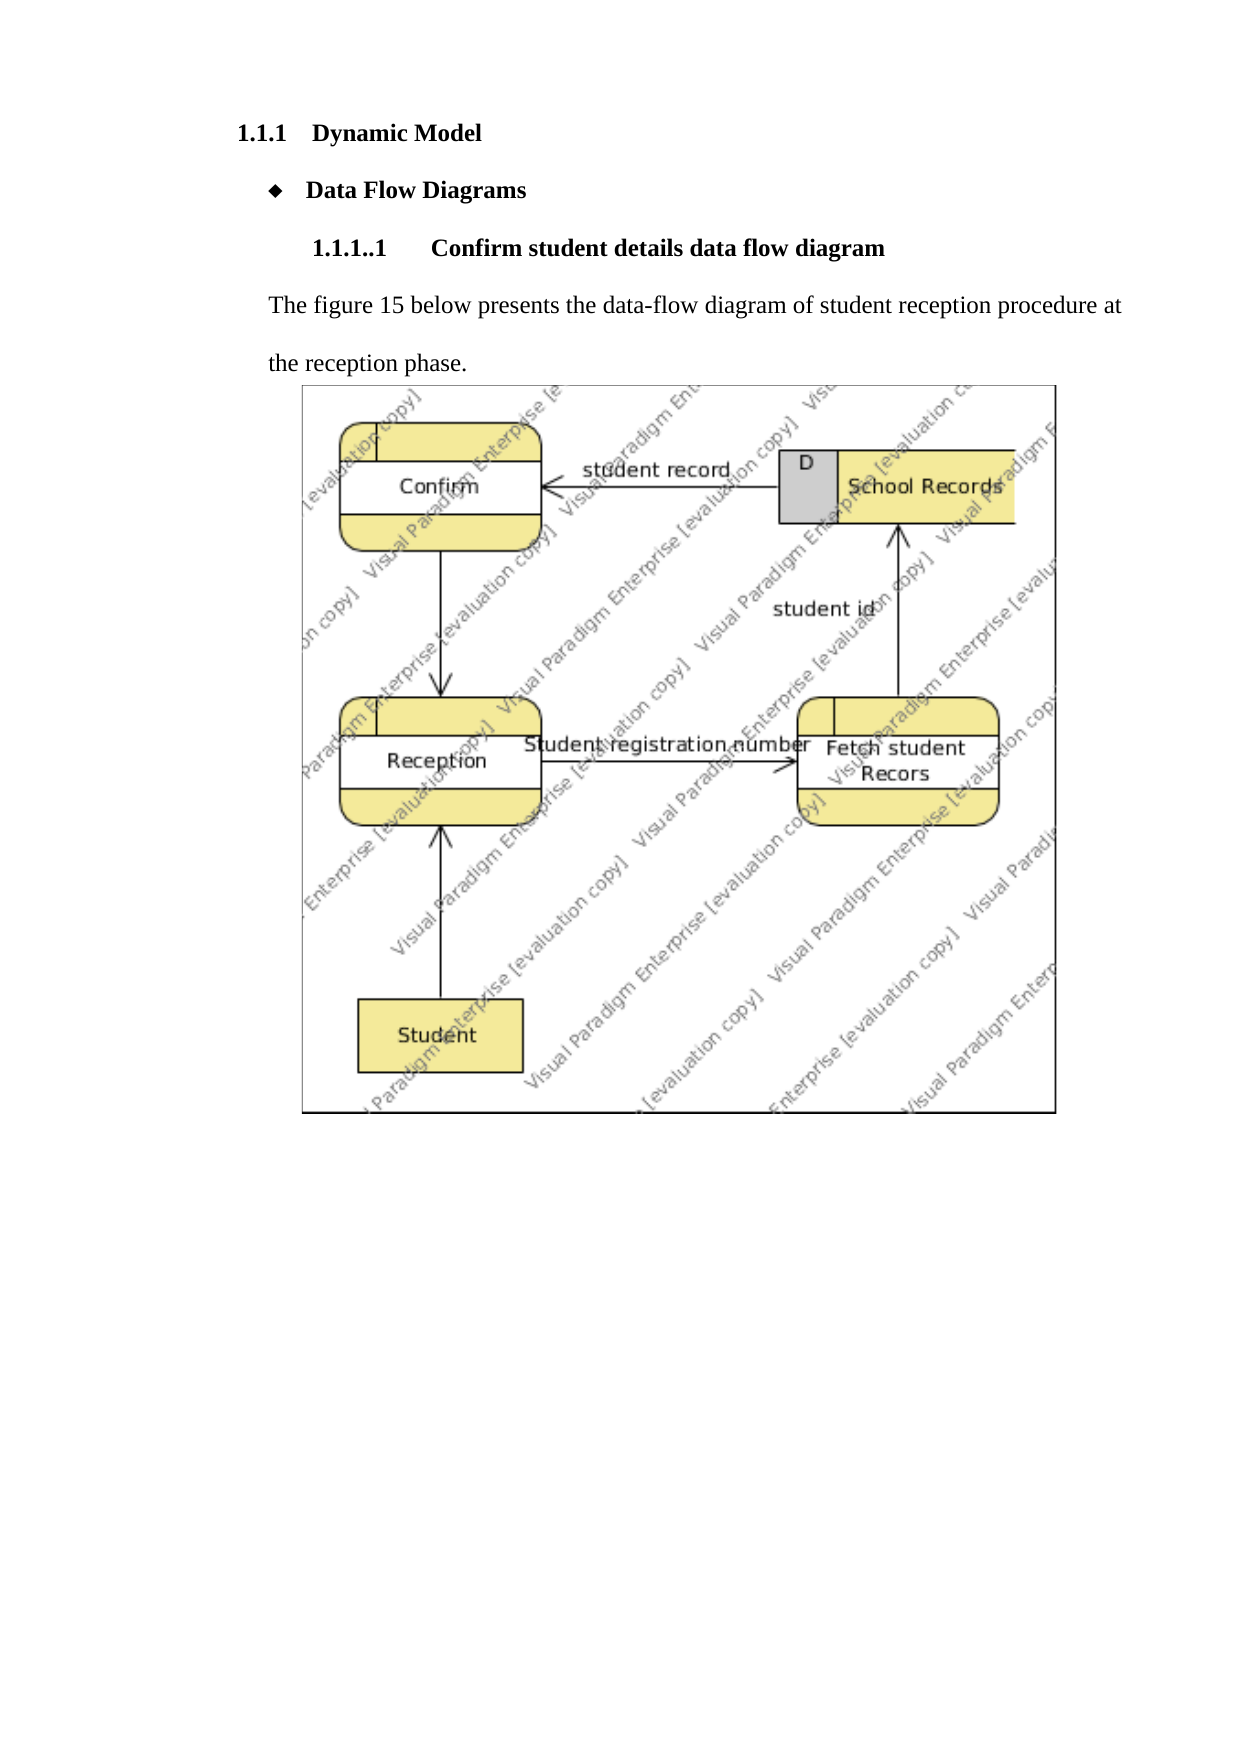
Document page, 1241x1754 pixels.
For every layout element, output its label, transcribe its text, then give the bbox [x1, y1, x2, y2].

list The figure 15 below presents the data-flow diagram of student reception procedure at the reception phase. [231, 291, 1122, 377]
list Dynamic Model [231, 118, 1122, 147]
list Confirm student details data flow diagram [306, 233, 1122, 262]
list Data Flow Diagrams [268, 176, 1122, 204]
picture [301, 385, 1057, 1114]
